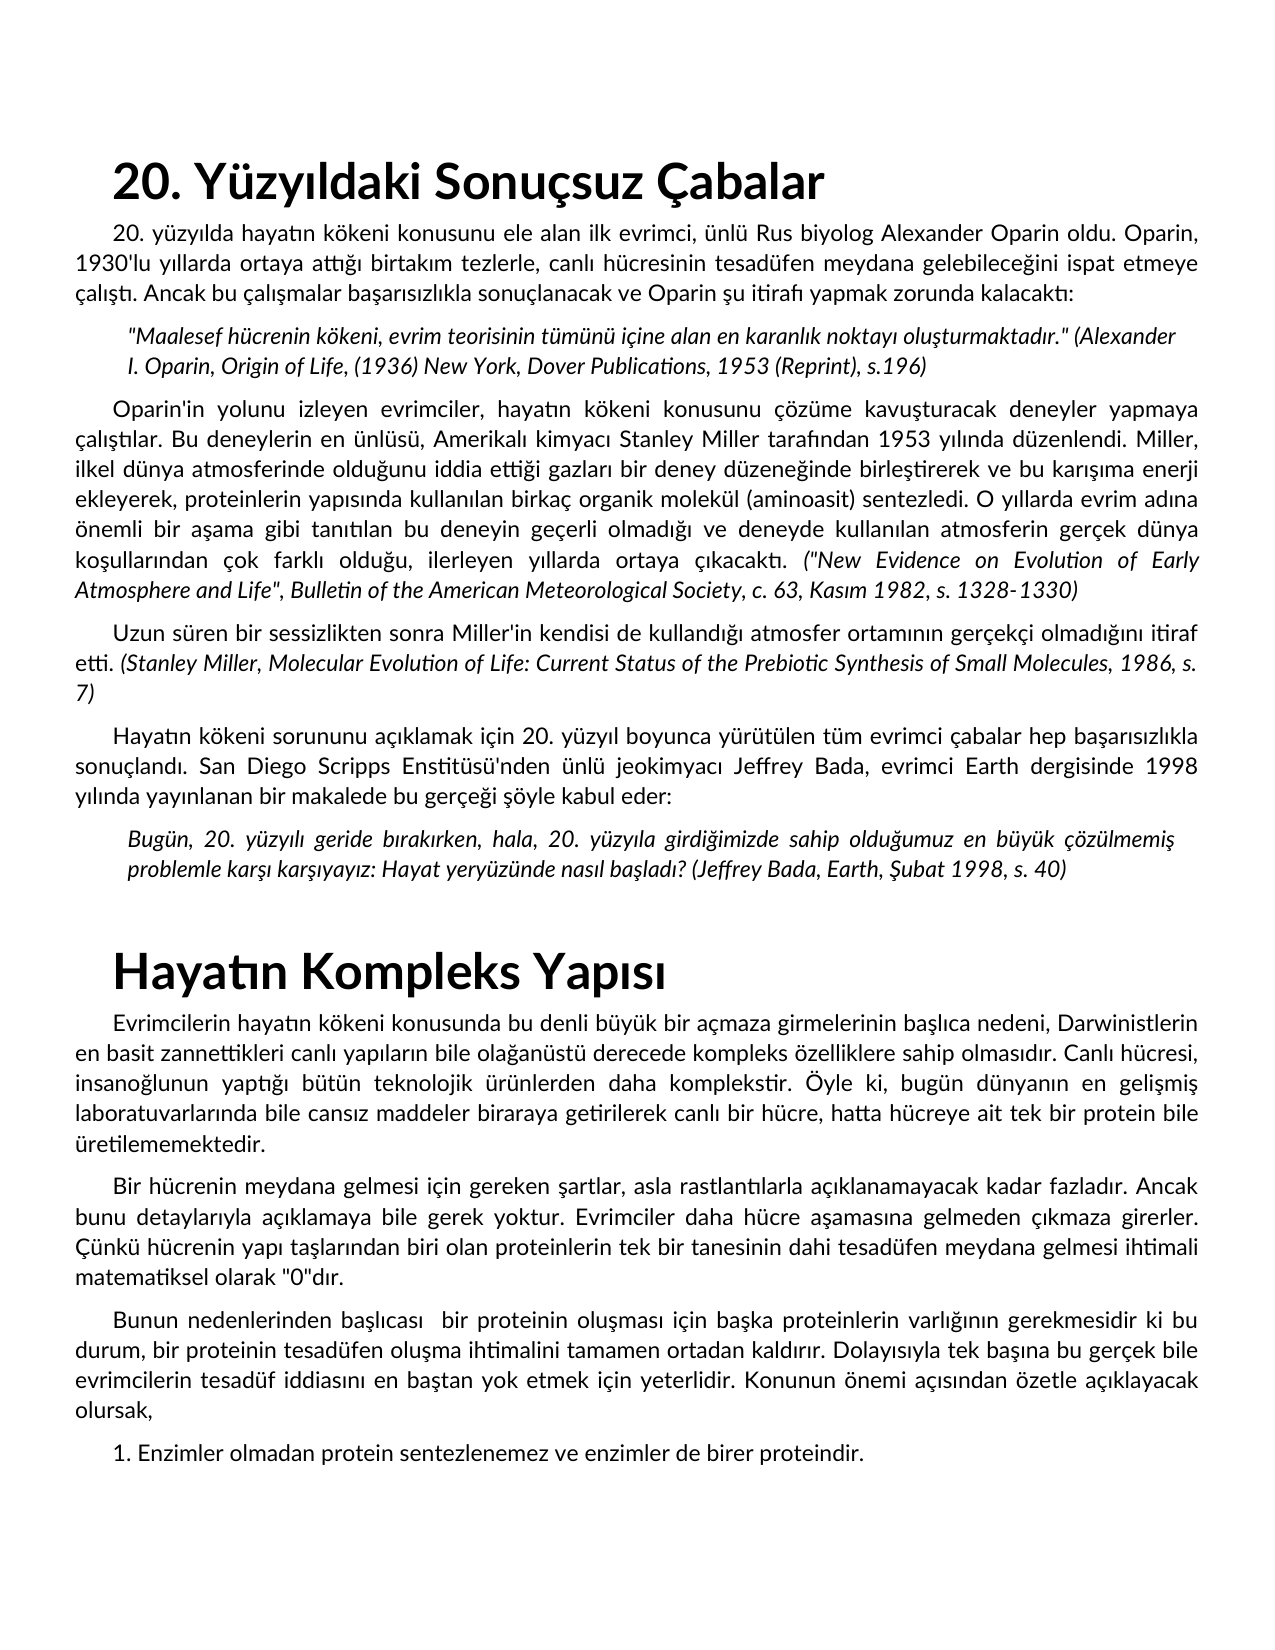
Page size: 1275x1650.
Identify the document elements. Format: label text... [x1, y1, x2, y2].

text Bunun nedenlerinden başlıcası bir proteinin oluşması için başka proteinlerin varlığının gerekmesidir ki bu durum, bir proteinin tesadüfen oluşma ihtimalini tamamen ortadan kaldırır. Dolayısıyla tek başına bu gerçek bile evrimcilerin tesadüf iddiasını en baştan yok etmek için yeterlidir. Konunun önemi açısından özetle açıklayacak olursak, [75, 1305, 1200, 1423]
subtitle Hayatın Kompleks Yapısı [112, 940, 1200, 1000]
text Bugün, 20. yüzyılı geride bırakırken, hala, 20. yüzyıla girdiğimizde sahip olduğumuz en büyük çözülmemiş problemle karşı karşıyayız: Hayat yeryüzünde nasıl başladı? (Jeffrey Bada, Earth, Şubat 1998, s. 40) [127, 824, 1177, 882]
text 1. Enzimler olmadan protein sentezlenemez ve enzimler de birer proteindir. [75, 1439, 1200, 1466]
text 20. yüzyılda hayatın kökeni konusunu ele alan ilk evrimci, ünlü Rus biyolog Alexander Oparin oldu. Oparin, 1930'lu yıllarda ortaya attığı birtakım tezlerle, canlı hücresinin tesadüfen meydana gelebileceğini ispat etmeye çalıştı. Ancak bu çalışmalar başarısızlıkla sonuçlanacak ve Oparin şu itirafı yapmak zorunda kalacaktı: [75, 218, 1200, 306]
text Oparin'in yolunu izleyen evrimciler, hayatın kökeni konusunu çözüme kavuşturacak deneyler yapmaya çalıştılar. Bu deneylerin en ünlüsü, Amerikalı kimyacı Stanley Miller tarafından 1953 yılında düzenlendi. Miller, ilkel dünya atmosferinde olduğunu iddia ettiği gazları bir deney düzeneğinde birleştirerek ve bu karışıma enerji ekleyerek, proteinlerin yapısında kullanılan birkaç organik molekül (aminoasit) sentezledi. O yıllarda evrim adına önemli bir aşama gibi tanıtılan bu deneyin geçerli olmadığı ve deneyde kullanılan atmosferin gerçek dünya koşullarından çok farklı olduğu, ilerleyen yıllarda ortaya çıkacaktı. ("New Evidence on Evolution of Early Atmosphere and Life", Bulletin of the American Meteorological Society, c. 63, Kasım 1982, s. 1328-1330) [75, 394, 1200, 603]
text Hayatın kökeni sorununu açıklamak için 20. yüzyıl boyunca yürütülen tüm evrimci çabalar hep başarısızlıkla sonuçlandı. San Diego Scripps Enstitüsü'nden ünlü jeokimyacı Jeffrey Bada, evrimci Earth dergisinde 1998 yılında yayınlanan bir makalede bu gerçeği şöyle kabul eder: [75, 721, 1200, 809]
text "Maalesef hücrenin kökeni, evrim teorisinin tümünü içine alan en karanlık noktayı oluşturmaktadır." (Alexander I. Oparin, Origin of Life, (1936) New York, Dover Publications, 1953 (Reprint), s.196) [127, 321, 1177, 379]
subtitle 20. Yüzyıldaki Sonuçsuz Çabalar [112, 150, 1200, 210]
text Uzun süren bir sessizlikten sonra Miller'in kendisi de kullandığı atmosfer ortamının gerçekçi olmadığını itiraf etti. (Stanley Miller, Molecular Evolution of Life: Current Status of the Prebiotic Synthesis of Small Molecules, 1986, s. 7) [75, 618, 1200, 706]
text Evrimcilerin hayatın kökeni konusunda bu denli büyük bir açmaza girmelerinin başlıca nedeni, Darwinistlerin en basit zannettikleri canlı yapıların bile olağanüstü derecede kompleks özelliklere sahip olmasıdır. Canlı hücresi, insanoğlunun yaptığı bütün teknolojik ürünlerden daha komplekstir. Öyle ki, bugün dünyanın en gelişmiş laboratuvarlarında bile cansız maddeler biraraya getirilerek canlı bir hücre, hatta hücreye ait tek bir protein bile üretilememektedir. [75, 1008, 1200, 1157]
text Bir hücrenin meydana gelmesi için gereken şartlar, asla rastlantılarla açıklanamayacak kadar fazladır. Ancak bunu detaylarıyla açıklamaya bile gerek yoktur. Evrimciler daha hücre aşamasına gelmeden çıkmaza girerler. Çünkü hücrenin yapı taşlarından biri olan proteinlerin tek bir tanesinin dahi tesadüfen meydana gelmesi ihtimali matematiksel olarak "0"dır. [75, 1172, 1200, 1290]
